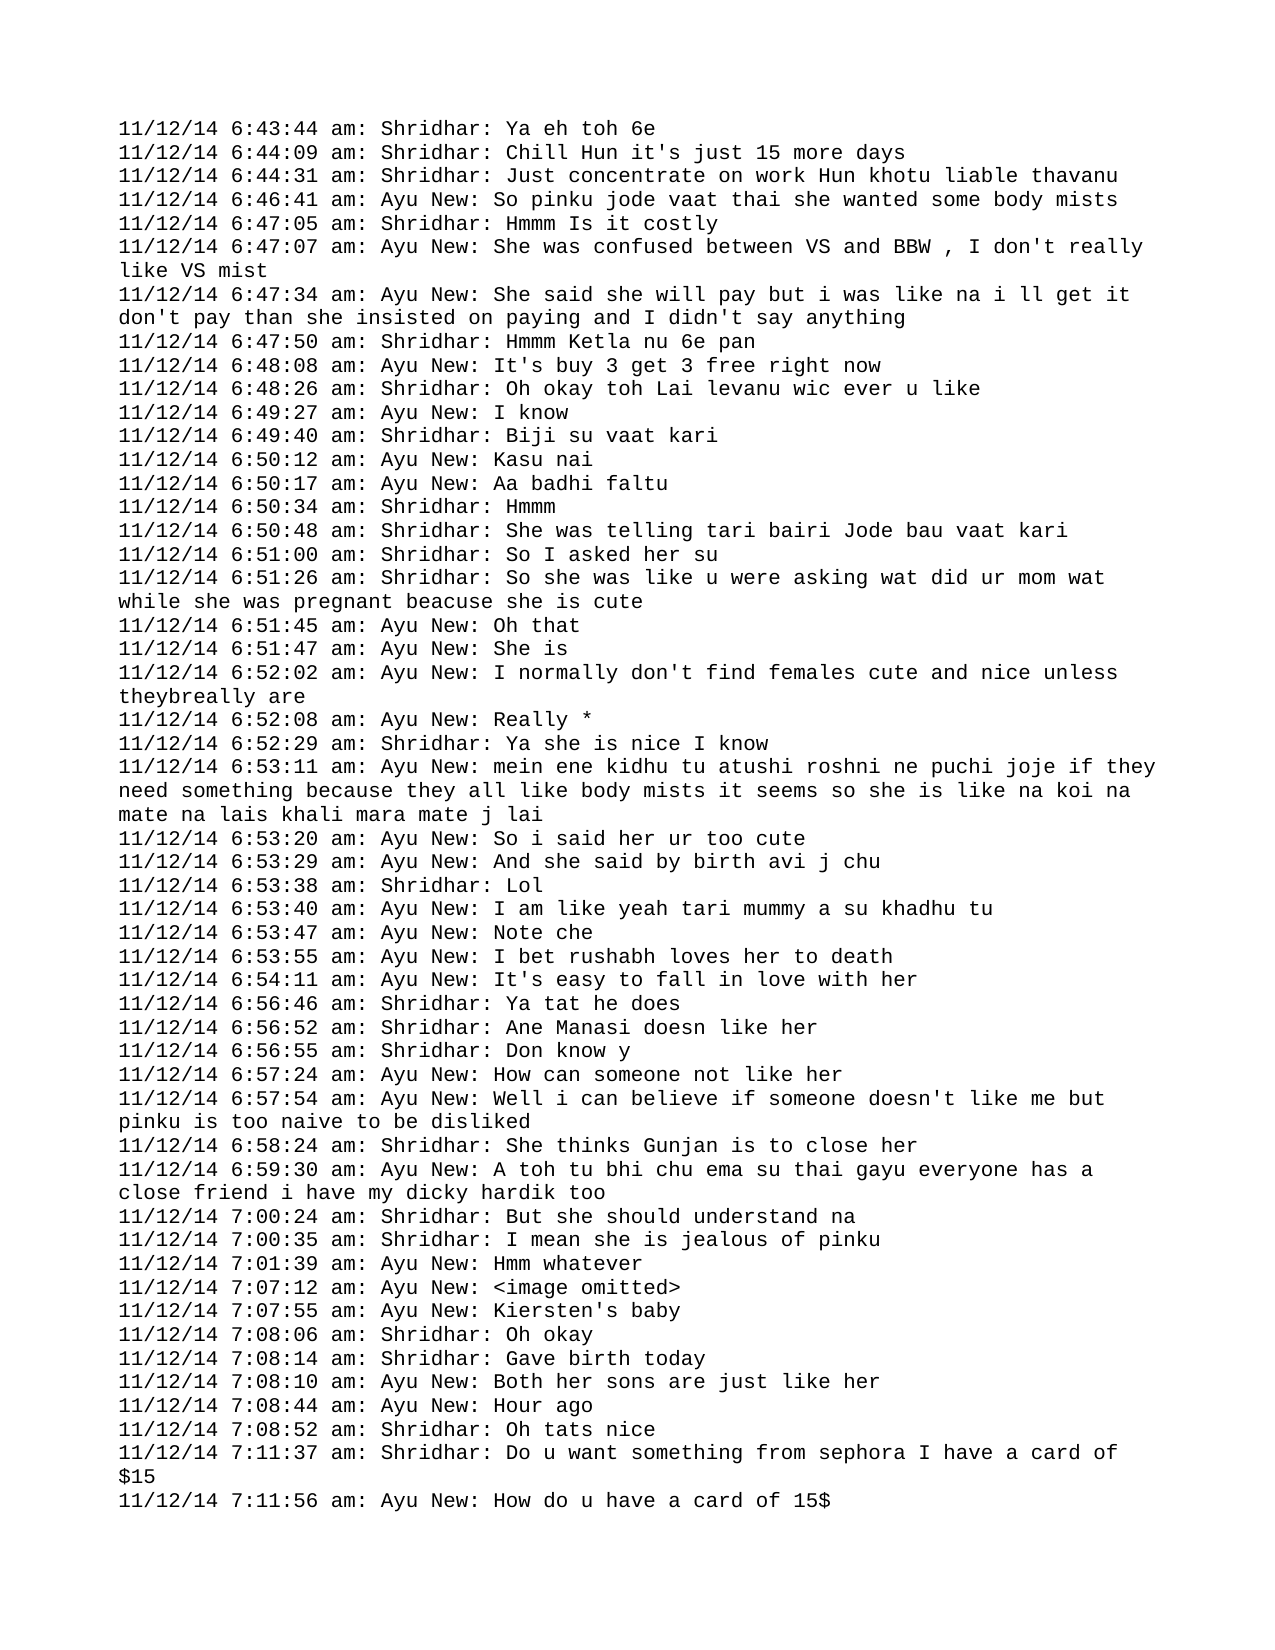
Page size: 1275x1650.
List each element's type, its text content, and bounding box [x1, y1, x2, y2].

text 11/12/14 7:11:37 am: Shridhar: Do u want something from sephora I have a card of $15 [118, 1442, 1157, 1489]
text 11/12/14 6:51:26 am: Shridhar: So she was like u were asking wat did ur mom wat while she was pregnant beacuse she is cute [118, 567, 1157, 615]
text 11/12/14 7:01:39 am: Ayu New: Hmm whatever [118, 1253, 1157, 1277]
text 11/12/14 7:00:35 am: Shridhar: I mean she is jealous of pinku [118, 1229, 1157, 1253]
text 11/12/14 6:51:00 am: Shridhar: So I asked her su [118, 544, 1157, 567]
text 11/12/14 6:56:52 am: Shridhar: Ane Manasi doesn like her [118, 1017, 1157, 1040]
text 11/12/14 6:50:17 am: Ayu New: Aa badhi faltu [118, 473, 1157, 496]
text 11/12/14 6:50:48 am: Shridhar: She was telling tari bairi Jode bau vaat kari [118, 520, 1157, 544]
text 11/12/14 7:07:12 am: Ayu New: <image omitted> [118, 1277, 1157, 1300]
text 11/12/14 6:50:34 am: Shridhar: Hmmm [118, 496, 1157, 520]
text 11/12/14 6:51:45 am: Ayu New: Oh that [118, 615, 1157, 638]
text 11/12/14 6:53:11 am: Ayu New: mein ene kidhu tu atushi roshni ne puchi joje if they need something because they all like body mists it seems so she is like na koi na mate na lais khali mara mate j lai [118, 757, 1157, 827]
text 11/12/14 7:00:24 am: Shridhar: But she should understand na [118, 1206, 1157, 1229]
text 11/12/14 6:52:08 am: Ayu New: Really * [118, 709, 1157, 733]
text 11/12/14 6:53:20 am: Ayu New: So i said her ur too cute [118, 827, 1157, 851]
text 11/12/14 7:08:10 am: Ayu New: Both her sons are just like her [118, 1371, 1157, 1395]
text 11/12/14 7:08:52 am: Shridhar: Oh tats nice [118, 1419, 1157, 1442]
text 11/12/14 6:57:54 am: Ayu New: Well i can believe if someone doesn't like me but pinku is too naive to be disliked [118, 1088, 1157, 1135]
text 11/12/14 7:08:44 am: Ayu New: Hour ago [118, 1395, 1157, 1419]
text 11/12/14 7:07:55 am: Ayu New: Kiersten's baby [118, 1300, 1157, 1324]
text 11/12/14 6:51:47 am: Ayu New: She is [118, 638, 1157, 662]
text 11/12/14 6:59:30 am: Ayu New: A toh tu bhi chu ema su thai gayu everyone has a close friend i have my dicky hardik too [118, 1158, 1157, 1206]
text 11/12/14 6:53:55 am: Ayu New: I bet rushabh loves her to death [118, 946, 1157, 969]
text 11/12/14 6:47:05 am: Shridhar: Hmmm Is it costly [118, 213, 1157, 236]
text 11/12/14 6:50:12 am: Ayu New: Kasu nai [118, 449, 1157, 473]
text 11/12/14 6:46:41 am: Ayu New: So pinku jode vaat thai she wanted some body mists [118, 189, 1157, 213]
text 11/12/14 6:44:09 am: Shridhar: Chill Hun it's just 15 more days [118, 142, 1157, 165]
text 11/12/14 7:11:56 am: Ayu New: How do u have a card of 15$ [118, 1489, 1157, 1513]
text 11/12/14 6:53:29 am: Ayu New: And she said by birth avi j chu [118, 851, 1157, 875]
text 11/12/14 6:48:08 am: Ayu New: It's buy 3 get 3 free right now [118, 354, 1157, 378]
text 11/12/14 6:56:46 am: Shridhar: Ya tat he does [118, 993, 1157, 1017]
text 11/12/14 6:53:40 am: Ayu New: I am like yeah tari mummy a su khadhu tu [118, 898, 1157, 922]
text 11/12/14 7:08:14 am: Shridhar: Gave birth today [118, 1348, 1157, 1371]
text 11/12/14 6:47:50 am: Shridhar: Hmmm Ketla nu 6e pan [118, 331, 1157, 354]
text 11/12/14 6:58:24 am: Shridhar: She thinks Gunjan is to close her [118, 1135, 1157, 1158]
text 11/12/14 6:57:24 am: Ayu New: How can someone not like her [118, 1064, 1157, 1088]
text 11/12/14 6:54:11 am: Ayu New: It's easy to fall in love with her [118, 969, 1157, 993]
text 11/12/14 6:52:02 am: Ayu New: I normally don't find females cute and nice unless theybreally are [118, 662, 1157, 709]
text 11/12/14 7:08:06 am: Shridhar: Oh okay [118, 1324, 1157, 1348]
text 11/12/14 6:48:26 am: Shridhar: Oh okay toh Lai levanu wic ever u like [118, 378, 1157, 402]
text 11/12/14 6:53:47 am: Ayu New: Note che [118, 922, 1157, 946]
text 11/12/14 6:49:27 am: Ayu New: I know [118, 402, 1157, 426]
text 11/12/14 6:43:44 am: Shridhar: Ya eh toh 6e [118, 118, 1157, 142]
text 11/12/14 6:52:29 am: Shridhar: Ya she is nice I know [118, 733, 1157, 757]
text 11/12/14 6:47:07 am: Ayu New: She was confused between VS and BBW , I don't really like VS mist [118, 236, 1157, 284]
text 11/12/14 6:47:34 am: Ayu New: She said she will pay but i was like na i ll get it don't pay than she insisted on paying and I didn't say anything [118, 284, 1157, 331]
text 11/12/14 6:44:31 am: Shridhar: Just concentrate on work Hun khotu liable thavanu [118, 165, 1157, 189]
text 11/12/14 6:56:55 am: Shridhar: Don know y [118, 1040, 1157, 1064]
text 11/12/14 6:49:40 am: Shridhar: Biji su vaat kari [118, 426, 1157, 449]
text 11/12/14 6:53:38 am: Shridhar: Lol [118, 875, 1157, 898]
